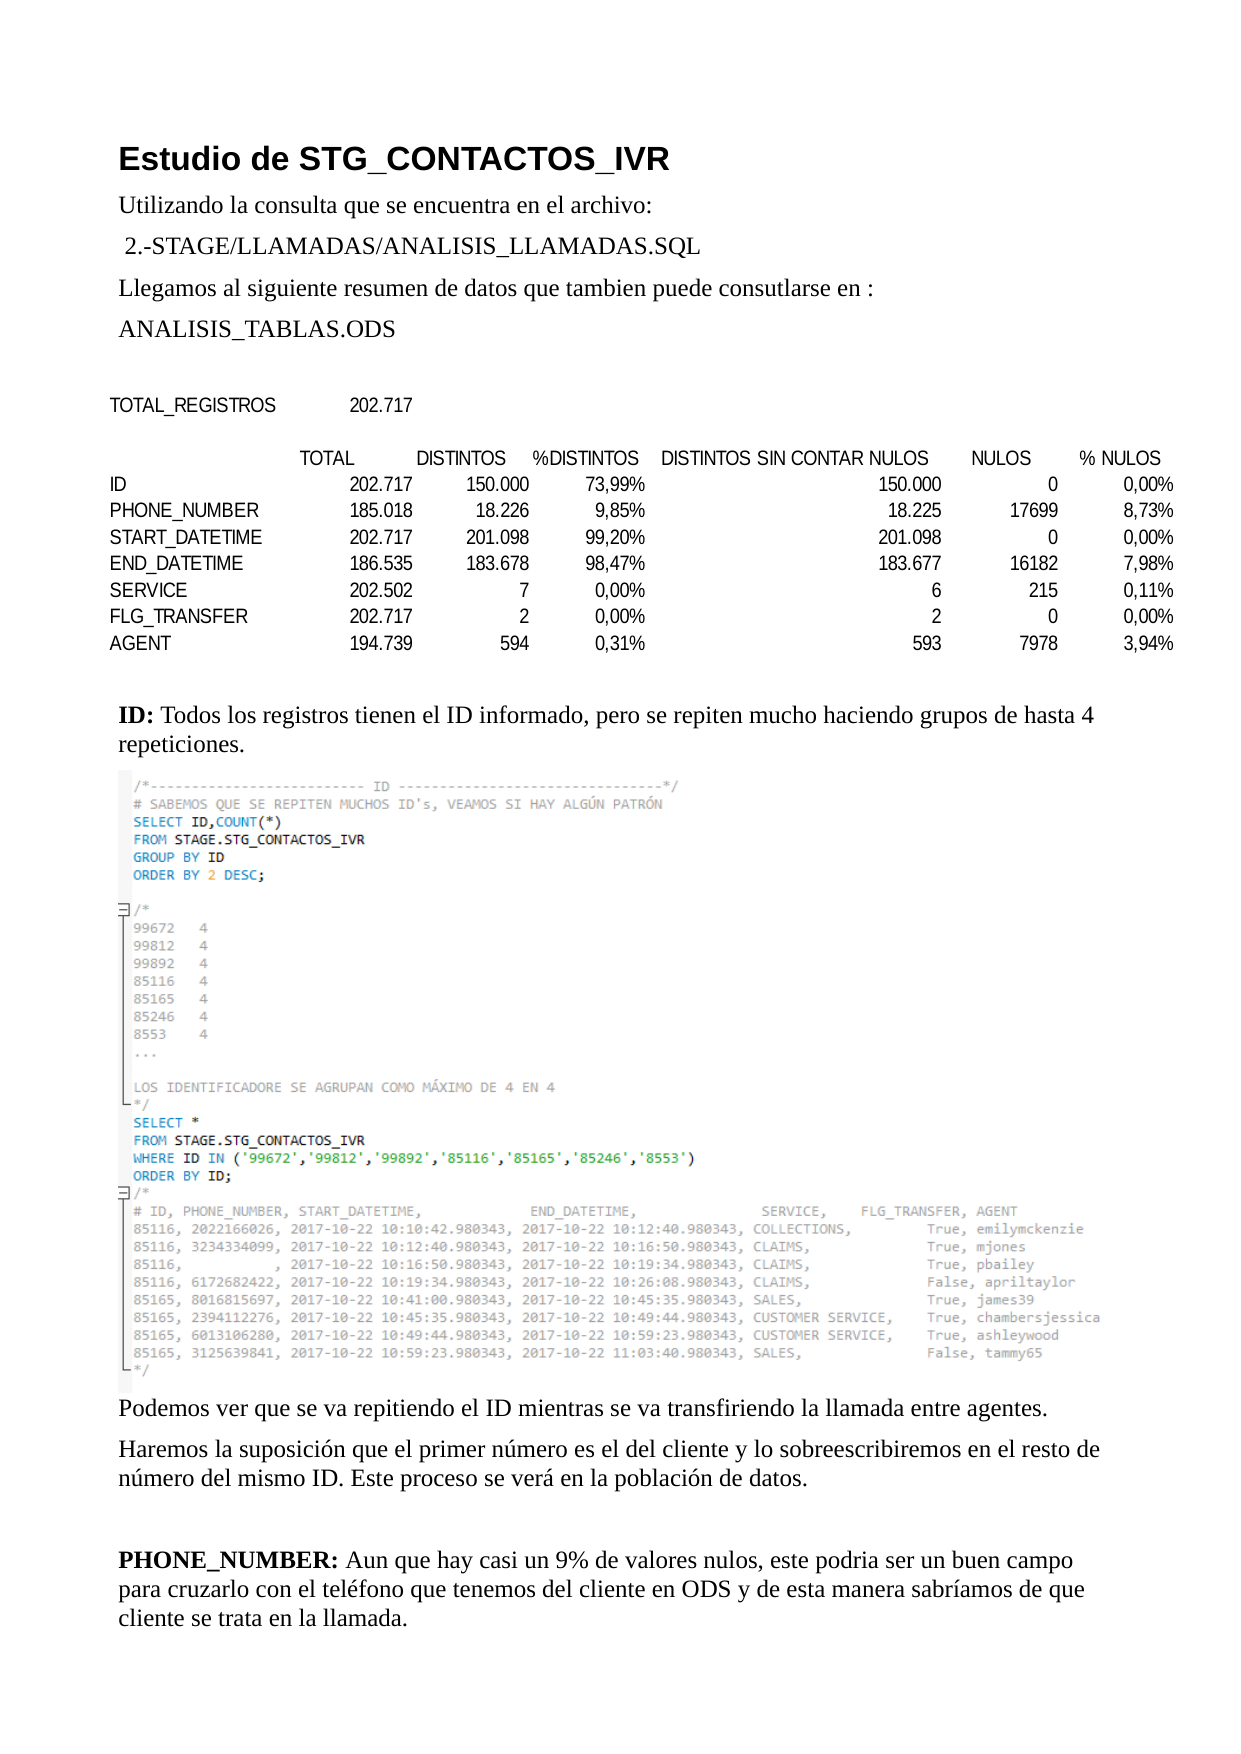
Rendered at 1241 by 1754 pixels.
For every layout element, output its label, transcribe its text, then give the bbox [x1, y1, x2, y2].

text 2.-STAGE/LLAMADAS/ANALISIS_LLAMADAS.SQL [118, 231, 1122, 260]
picture [118, 770, 1123, 1393]
subtitle Estudio de STG_CONTACTOS_IVR [118, 139, 1122, 178]
text Podemos ver que se va repitiendo el ID mientras se va transfiriendo la llamada entre agentes. [118, 1393, 1122, 1422]
text Haremos la suposición que el primer número es el del cliente y lo sobreescribiremos en el resto de número del mismo ID. Este proceso se verá en la población de datos. [118, 1434, 1122, 1492]
text ID: Todos los registros tienen el ID informado, pero se repiten mucho haciendo grupos de hasta 4 repeticiones. [118, 700, 1122, 758]
text Utilizando la consulta que se encuentra en el archivo: [118, 190, 1122, 219]
text ANALISIS_TABLAS.ODS [118, 314, 1122, 343]
text Llegamos al siguiente resumen de datos que tambien puede consutlarse en : [118, 273, 1122, 301]
text PHONE_NUMBER: Aun que hay casi un 9% de valores nulos, este podria ser un buen campo para cruzarlo con el teléfono que tenemos del cliente en ODS y de esta manera sabríamos de que cliente se trata en la llamada. [118, 1546, 1122, 1632]
